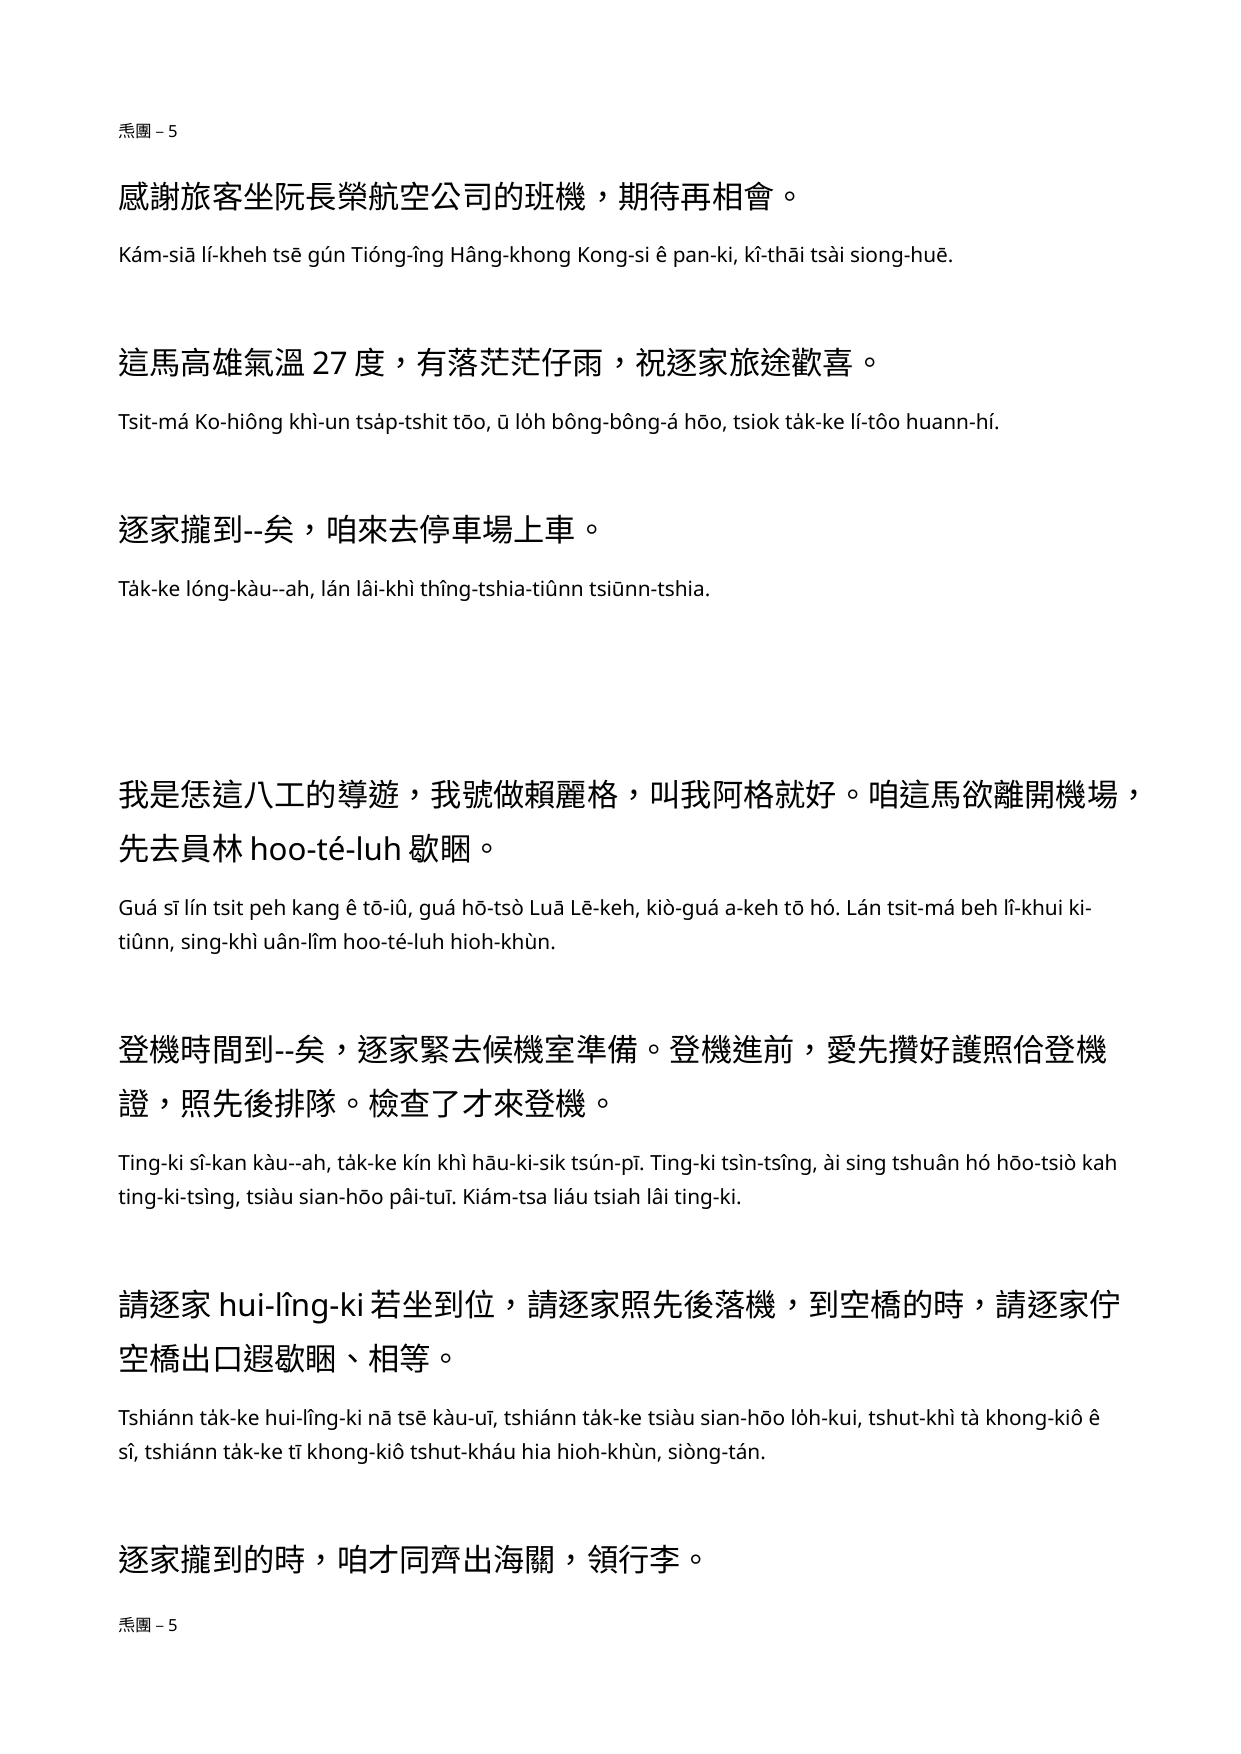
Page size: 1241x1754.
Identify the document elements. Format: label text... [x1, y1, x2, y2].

text Tshiánn ta̍k-ke hui-lîng-ki nā tsē kàu-uī, tshiánn ta̍k-ke tsiàu sian-hōo lo̍h-kui, tshut-khì tà khong-kiô ê sî, tshiánn ta̍k-ke tī khong-kiô tshut-kháu hia hioh-khùn, siòng-tán. [118, 1403, 1122, 1466]
text 這馬高雄氣溫27度，有落茫茫仔雨，祝逐家旅途歡喜。 [118, 338, 1122, 384]
text Ta̍k-ke lóng-kàu--ah, lán lâi-khì thîng-tshia-tiûnn tsiūnn-tshia. [118, 574, 1122, 603]
text 逐家攏到--矣，咱來去停車場上車。 [118, 505, 1122, 551]
text 逐家攏到的時，咱才同齊出海關，領行李。 [118, 1535, 1122, 1580]
text 登機時間到--矣，逐家緊去候機室準備。登機進前，愛先攢好護照佮登機證，照先後排隊。檢查了才來登機。 [118, 1025, 1122, 1124]
text Tsit-má Ko-hiông khì-un tsa̍p-tshit tōo, ū lo̍h bông-bông-á hōo, tsiok ta̍k-ke lí-tôo huann-hí. [118, 407, 1122, 436]
text 請逐家hui-lîng-ki若坐到位，請逐家照先後落機，到空橋的時，請逐家佇空橋出口遐歇睏、相等。 [118, 1280, 1122, 1379]
text Guá sī lín tsit peh kang ê tō-iû, guá hō-tsò Luā Lē-keh, kiò-guá a-keh tō hó. Lán tsit-má beh lî-khui ki-tiûnn, sing-khì uân-lîm hoo-té-luh hioh-khùn. [118, 893, 1122, 956]
text Ting-ki sî-kan kàu--ah, ta̍k-ke kín khì hāu-ki-sik tsún-pī. Ting-ki tsìn-tsîng, ài sing tshuân hó hōo-tsiò kah ting-ki-tsìng, tsiàu sian-hōo pâi-tuī. Kiám-tsa liáu tsiah lâi ting-ki. [118, 1148, 1122, 1211]
text Kám-siā lí-kheh tsē gún Tióng-îng Hâng-khong Kong-si ê pan-ki, kî-thāi tsài siong-huē. [118, 241, 1122, 269]
text 感謝旅客坐阮長榮航空公司的班機，期待再相會。 [118, 172, 1122, 217]
text 我是恁這八工的導遊，我號做賴麗格，叫我阿格就好。咱這馬欲離開機場，先去員林hoo-té-luh歇睏。 [118, 770, 1122, 869]
